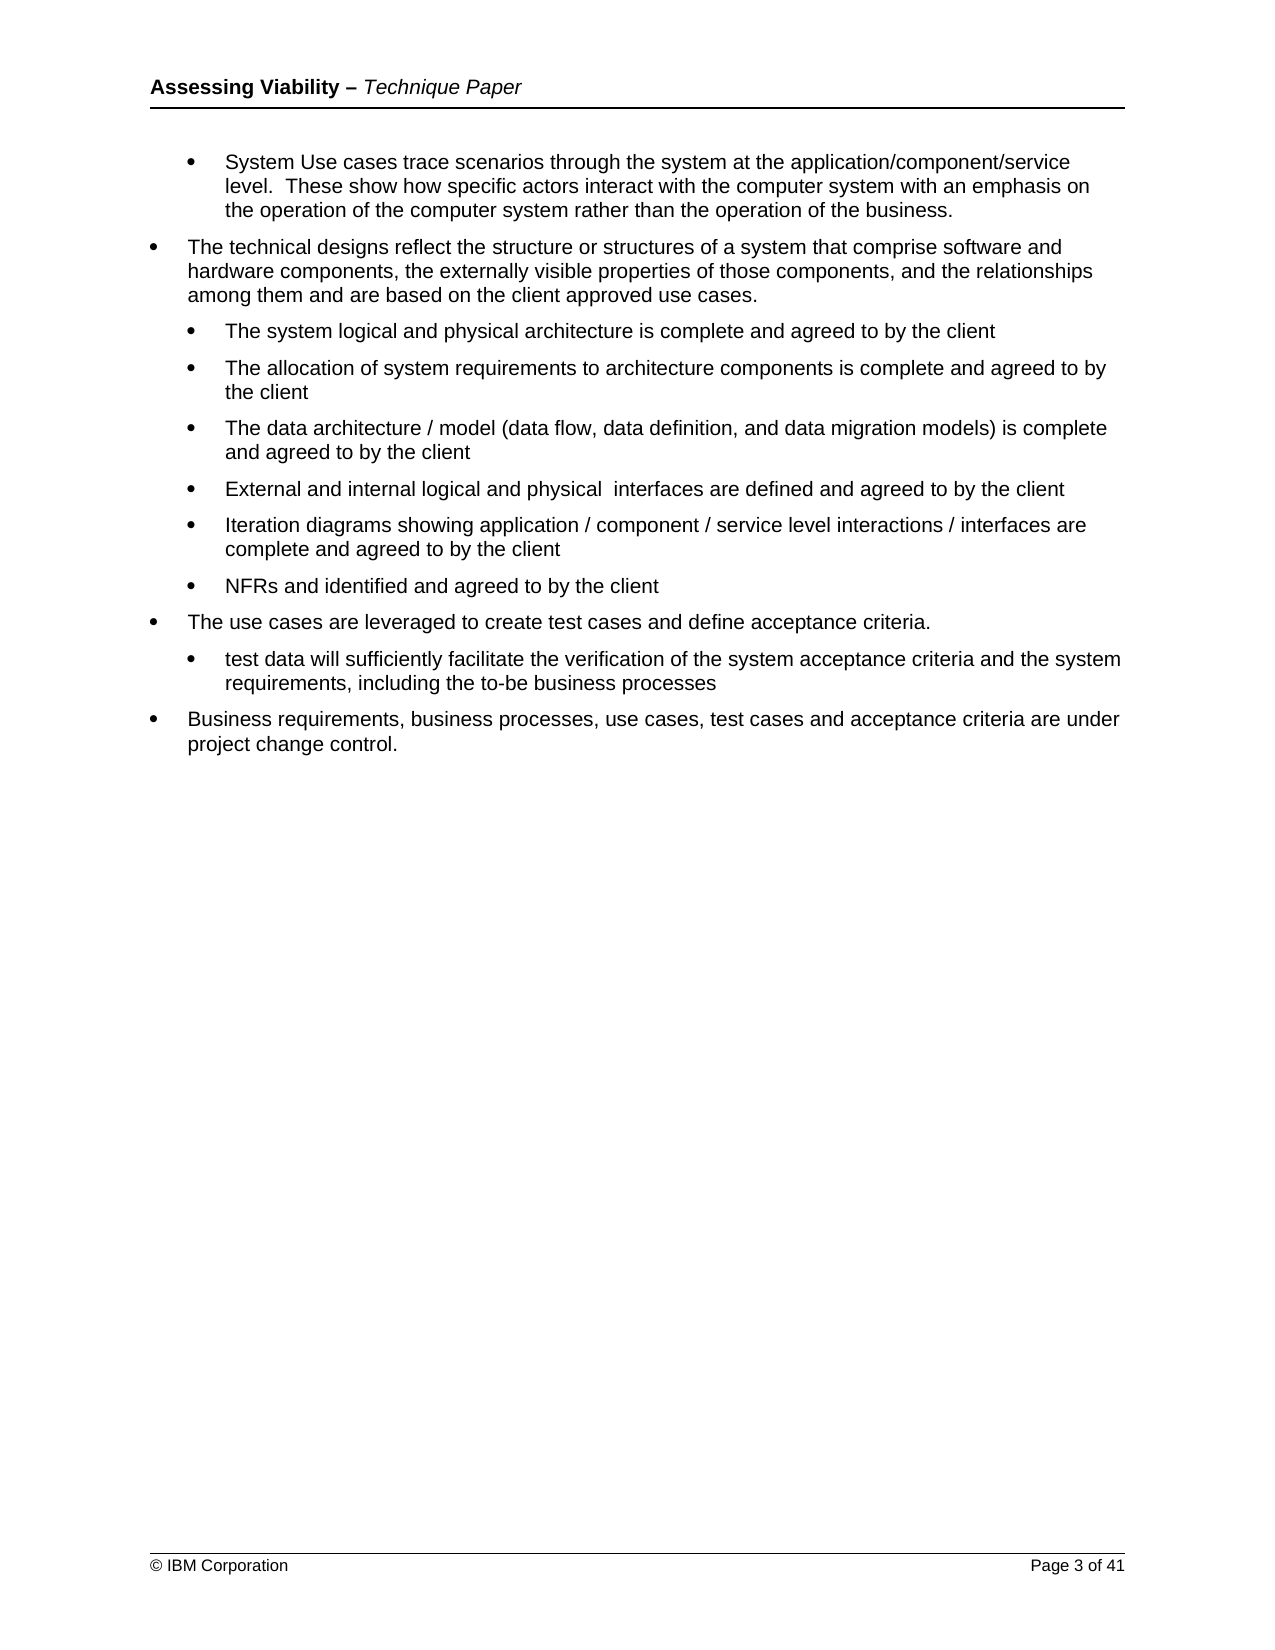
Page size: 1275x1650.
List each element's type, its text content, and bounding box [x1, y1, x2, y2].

list NFRs and identified and agreed to by the client [187, 574, 1125, 598]
list Business requirements, business processes, use cases, test cases and acceptance criteria are under project change control. [150, 707, 1125, 755]
list Iteration diagrams showing application / component / service level interactions / interfaces are complete and agreed to by the client [187, 513, 1125, 561]
list External and internal logical and physical interfaces are defined and agreed to by the client [187, 477, 1125, 501]
list The data architecture / model (data flow, data definition, and data migration models) is complete and agreed to by the client [187, 416, 1125, 464]
list System Use cases trace scenarios through the system at the application/component/service level. These show how specific actors interact with the computer system with an emphasis on the operation of the computer system rather than the operation of the business. [187, 150, 1125, 222]
list The allocation of system requirements to architecture components is complete and agreed to by the client [187, 356, 1125, 403]
list The technical designs reflect the structure or structures of a system that comprise software and hardware components, the externally visible properties of those components, and the relationships among them and are based on the client approved use cases. [150, 234, 1125, 306]
list The system logical and physical architecture is complete and agreed to by the client [187, 319, 1125, 343]
list test data will sufficiently facilitate the verification of the system acceptance criteria and the system requirements, including the to-be business processes [187, 647, 1125, 695]
list The use cases are leveraged to create test cases and define acceptance criteria. [150, 610, 1125, 634]
